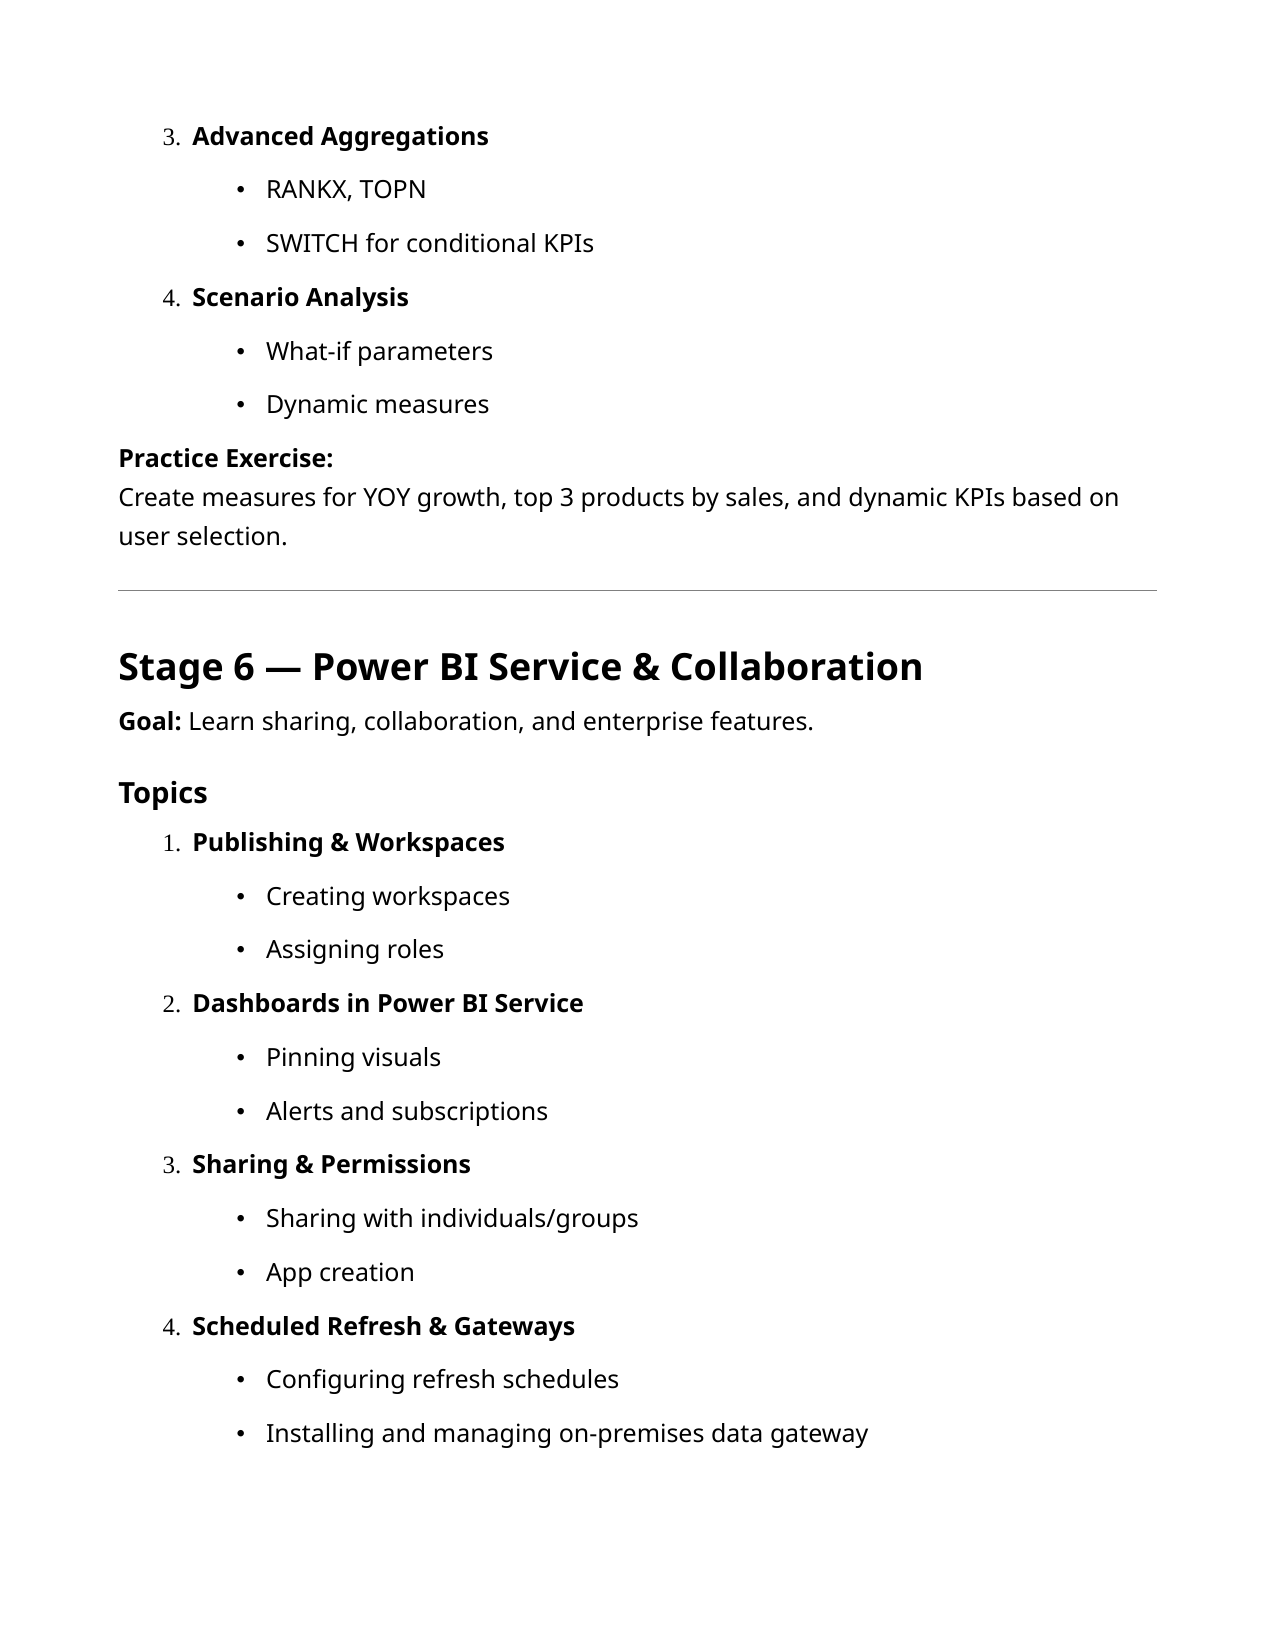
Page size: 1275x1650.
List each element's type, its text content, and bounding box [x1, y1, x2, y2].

list RANKX, TOPN [236, 172, 1157, 206]
text Practice Exercise: Create measures for YOY growth, top 3 products by sales, and dynamic KPIs based on user selection. [118, 441, 1157, 553]
list Creating workspaces [236, 878, 1157, 912]
list Advanced Aggregations [162, 118, 1157, 152]
subtitle Topics [118, 772, 1157, 812]
list Sharing & Permissions [162, 1147, 1157, 1181]
list Dynamic measures [236, 387, 1157, 421]
list Sharing with individuals/groups [236, 1201, 1157, 1235]
list Dashboards in Power BI Service [162, 986, 1157, 1020]
list Assigning roles [236, 932, 1157, 966]
list Installing and managing on-premises data gateway [236, 1416, 1157, 1450]
list Configuring refresh schedules [236, 1362, 1157, 1396]
list App creation [236, 1254, 1157, 1289]
list SWITCH for conditional KPIs [236, 226, 1157, 260]
list Alerts and subscriptions [236, 1093, 1157, 1127]
text Goal: Learn sharing, collaboration, and enterprise features. [118, 704, 1157, 738]
list Scenario Analysis [162, 279, 1157, 313]
list What-if parameters [236, 333, 1157, 367]
list Publishing & Workspaces [162, 824, 1157, 859]
list Pinning visuals [236, 1039, 1157, 1074]
subtitle Stage 6 — Power BI Service & Collaboration [118, 641, 1157, 692]
list Scheduled Refresh & Gateways [162, 1308, 1157, 1342]
